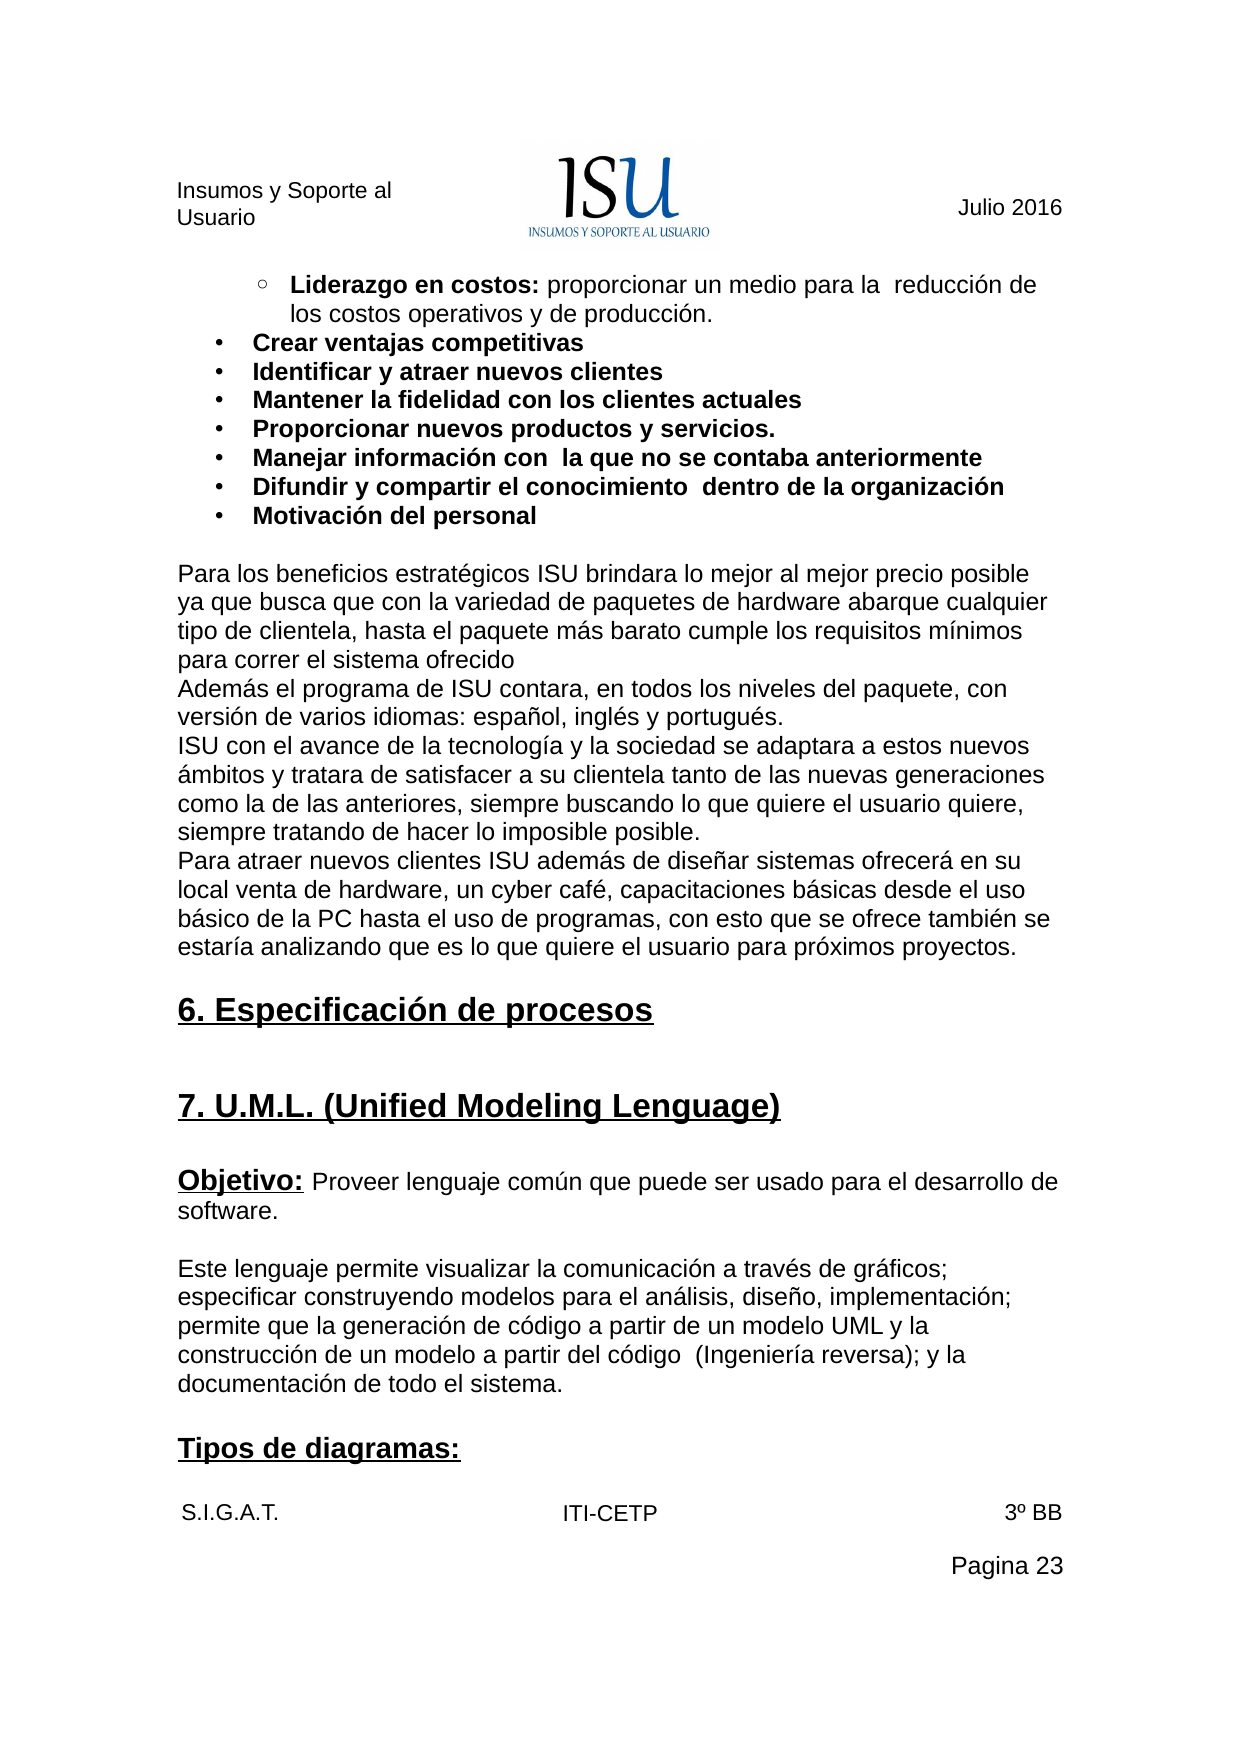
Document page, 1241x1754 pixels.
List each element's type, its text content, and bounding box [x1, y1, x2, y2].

text Tipos de diagramas: [177, 1431, 1063, 1464]
text Además el programa de ISU contara, en todos los niveles del paquete, con versión de varios idiomas: español, inglés y portugués. [177, 673, 1063, 731]
text Para los beneficios estratégicos ISU brindara lo mejor al mejor precio posible ya que busca que con la variedad de paquetes de hardware abarque cualquier tipo de clientela, hasta el paquete más barato cumple los requisitos mínimos para correr el sistema ofrecido [177, 558, 1063, 673]
list Motivación del personal [215, 501, 1063, 530]
list Mantener la fidelidad con los clientes actuales [215, 386, 1063, 414]
text Objetivo: Proveer lenguaje común que puede ser usado para el desarrollo de software. [177, 1163, 1063, 1225]
list Proporcionar nuevos productos y servicios. [215, 414, 1063, 443]
list Identificar y atraer nuevos clientes [215, 357, 1063, 386]
text 6. Especificación de procesos [177, 990, 1063, 1028]
text ISU con el avance de la tecnología y la sociedad se adaptara a estos nuevos ámbitos y tratara de satisfacer a su clientela tanto de las nuevas generaciones como la de las anteriores, siempre buscando lo que quiere el usuario quiere, siempre tratando de hacer lo imposible posible. [177, 731, 1063, 846]
list Liderazgo en costos: proporcionar un medio para la reducción de los costos operativos y de producción. [252, 270, 1063, 328]
list Difundir y compartir el conocimiento dentro de la organización [215, 472, 1063, 501]
list Manejar información con la que no se contaba anteriormente [215, 443, 1063, 472]
list Crear ventajas competitivas [215, 328, 1063, 357]
text 7. U.M.L. (Unified Modeling Lenguage) [177, 1086, 1063, 1124]
text Este lenguaje permite visualizar la comunicación a través de gráficos; especificar construyendo modelos para el análisis, diseño, implementación; permite que la generación de código a partir de un modelo UML y la construcción de un modelo a partir del código (Ingeniería reversa); y la documentación de todo el sistema. [177, 1254, 1063, 1397]
text Para atraer nuevos clientes ISU además de diseñar sistemas ofrecerá en su local venta de hardware, un cyber café, capacitaciones básicas desde el uso básico de la PC hasta el uso de programas, con esto que se ofrece también se estaría analizando que es lo que quiere el usuario para próximos proyectos. [177, 846, 1063, 961]
picture [517, 138, 723, 252]
